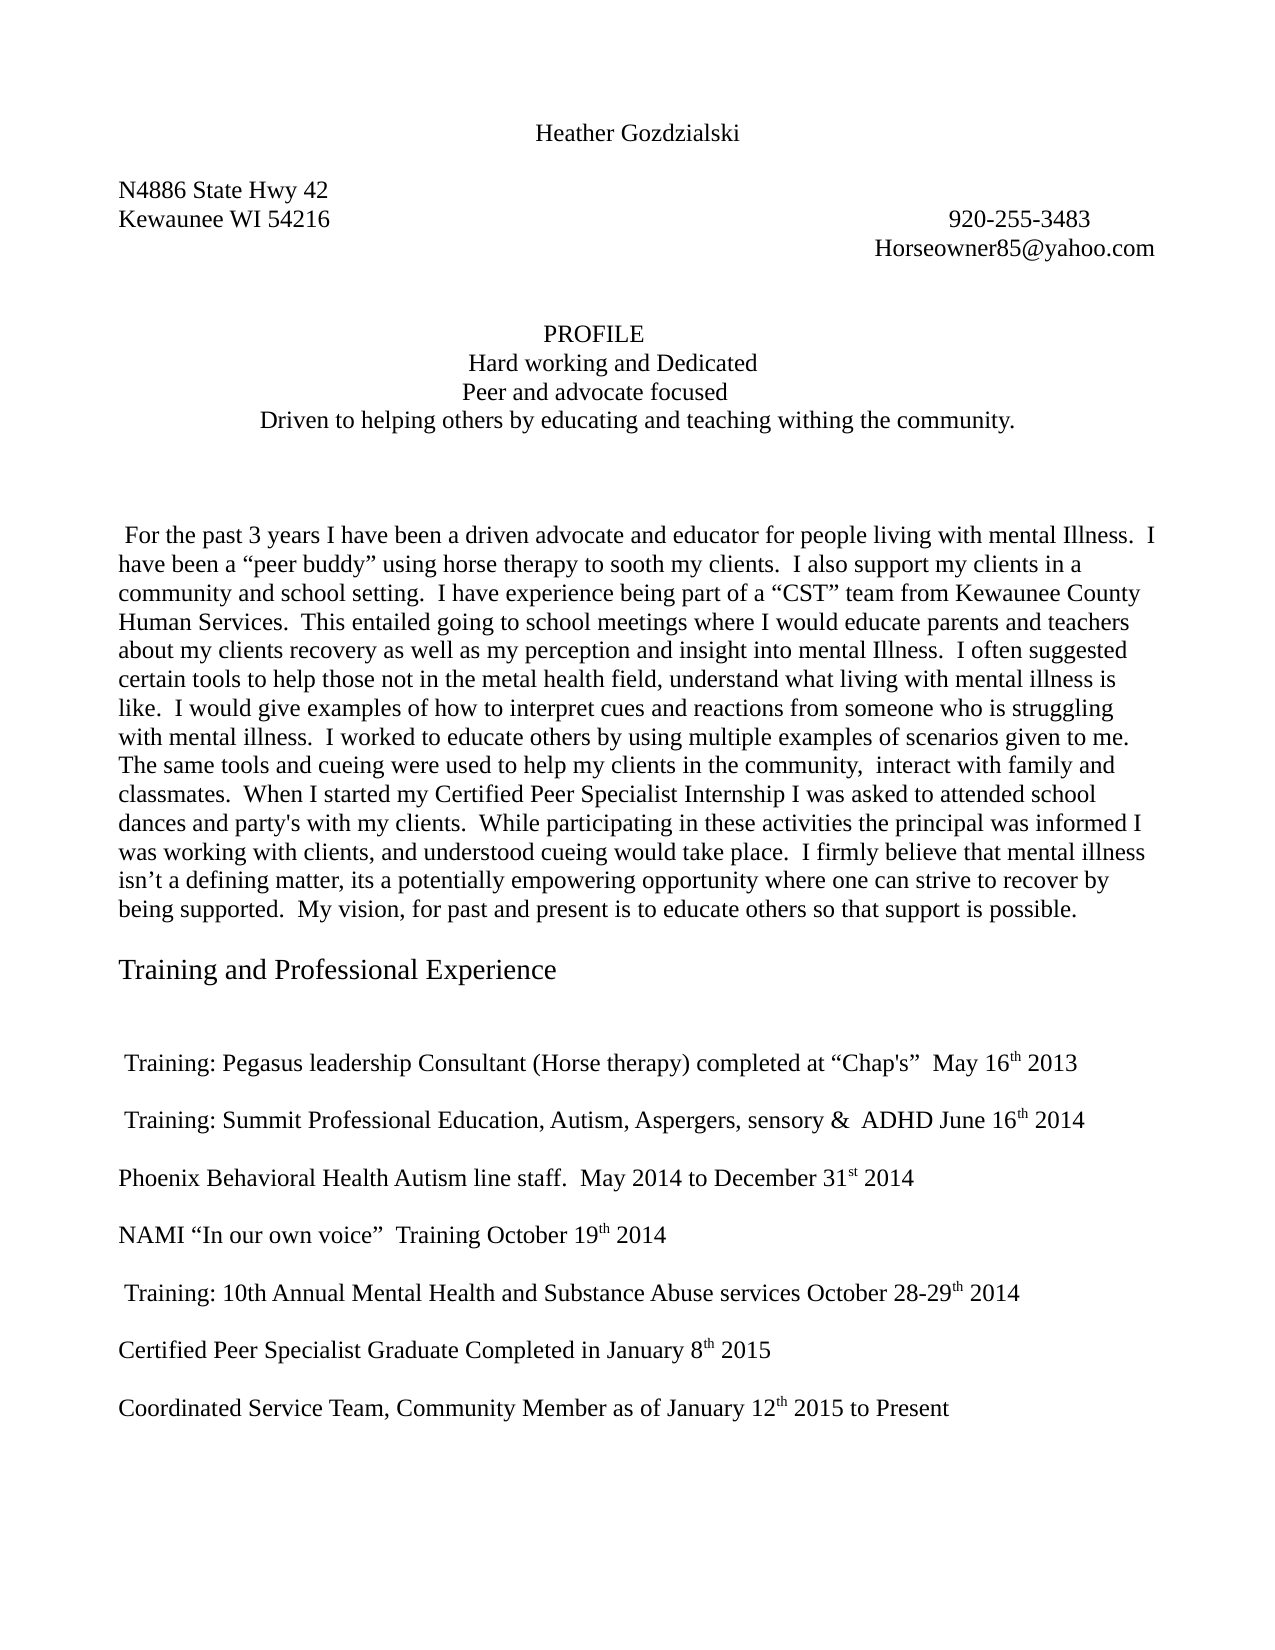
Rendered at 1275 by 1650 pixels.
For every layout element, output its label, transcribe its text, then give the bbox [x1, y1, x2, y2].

text Horseowner85@yahoo.com [118, 233, 1157, 262]
text Training: Pegasus leadership Consultant (Horse therapy) completed at “Chap's” May 16th 2013 [118, 1048, 1157, 1076]
text Kewaunee WI 54216 920-255-3483 [118, 204, 1157, 233]
text Training: Summit Professional Education, Autism, Aspergers, sensory & ADHD June 16th 2014 [118, 1105, 1157, 1134]
text Certified Peer Specialist Graduate Completed in January 8th 2015 [118, 1335, 1157, 1364]
text For the past 3 years I have been a driven advocate and educator for people living with mental Illness. I have been a “peer buddy” using horse therapy to sooth my clients. I also support my clients in a community and school setting. I have experience being part of a “CST” team from Kewaunee County Human Services. This entailed going to school meetings where I would educate parents and teachers about my clients recovery as well as my perception and insight into mental Illness. I often suggested certain tools to help those not in the metal health field, understand what living with mental illness is like. I would give examples of how to interpret cues and reactions from someone who is struggling with mental illness. I worked to educate others by using multiple examples of scenarios given to me. The same tools and cueing were used to help my clients in the community, interact with family and classmates. When I started my Certified Peer Specialist Internship I was asked to attended school dances and party's with my clients. While participating in these activities the principal was informed I was working with clients, and understood cueing would take place. I firmly believe that mental illness isn’t a defining matter, its a potentially empowering opportunity where one can strive to recover by being supported. My vision, for past and present is to educate others so that support is possible. [118, 521, 1157, 923]
text Phoenix Behavioral Health Autism line staff. May 2014 to December 31st 2014 [118, 1163, 1157, 1191]
text PROFILE [118, 319, 1157, 348]
text Hard working and Dedicated [118, 348, 1157, 377]
text Driven to helping others by educating and teaching withing the community. [118, 406, 1157, 434]
text Training and Professional Experience [118, 952, 1157, 985]
text Training: 10th Annual Mental Health and Substance Abuse services October 28-29th 2014 [118, 1278, 1157, 1306]
text Coordinated Service Team, Community Member as of January 12th 2015 to Present [118, 1393, 1157, 1421]
text Peer and advocate focused [118, 377, 1157, 406]
text Heather Gozdzialski [118, 118, 1157, 147]
text NAMI “In our own voice” Training October 19th 2014 [118, 1220, 1157, 1249]
text N4886 State Hwy 42 [118, 176, 1157, 204]
